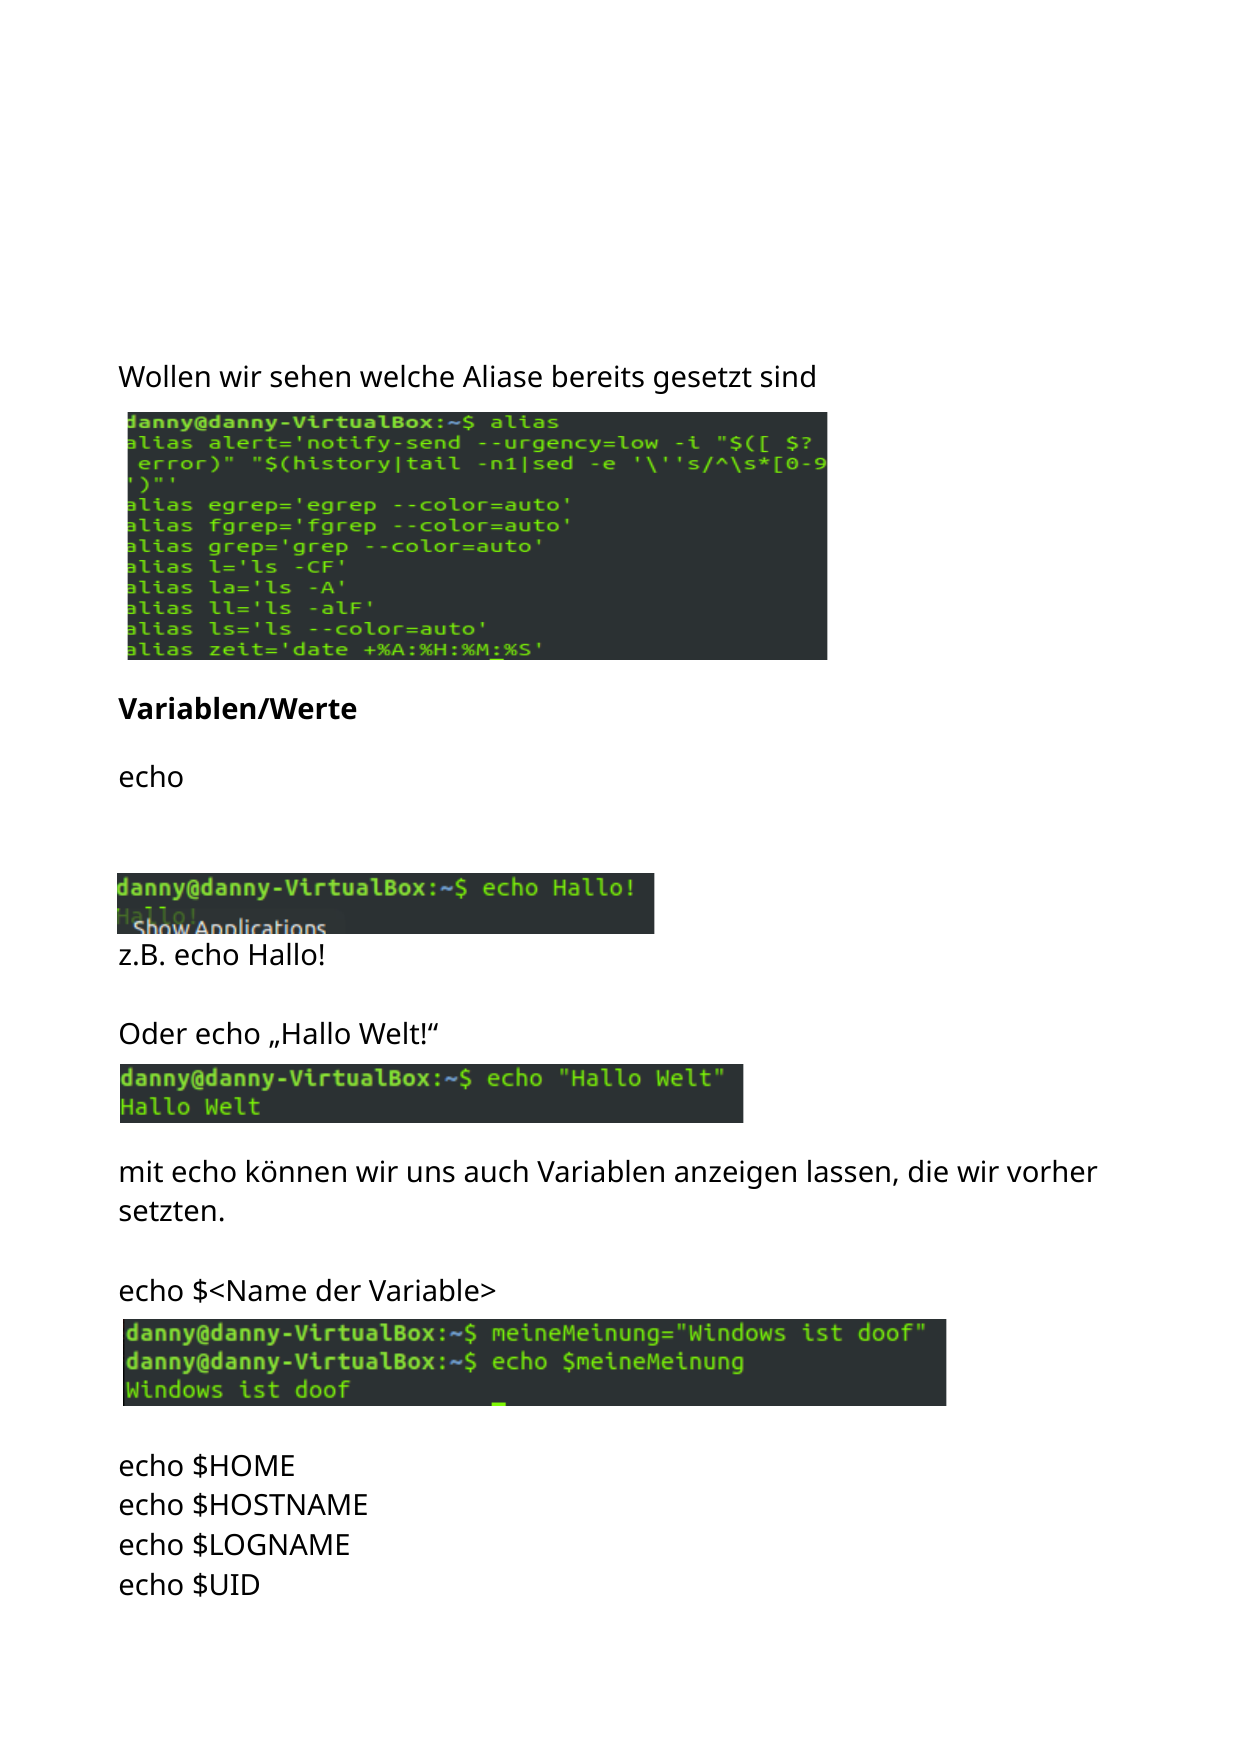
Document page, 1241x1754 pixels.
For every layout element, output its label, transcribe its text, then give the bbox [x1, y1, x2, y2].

text echo z.B. echo Hallo! Oder echo „Hallo Welt!“ [118, 756, 1122, 1053]
picture [120, 1064, 744, 1123]
text echo $HOME echo $HOSTNAME echo $LOGNAME echo $UID [118, 1310, 1122, 1603]
picture [127, 412, 828, 660]
text Variablen/Werte [118, 688, 1122, 756]
text mit echo können wir uns auch Variablen anzeigen lassen, die wir vorher setzten. echo $<Name der Variable> [118, 1151, 1122, 1310]
text Wollen wir sehen welche Aliase bereits gesetzt sind [118, 118, 1122, 396]
picture [123, 1319, 947, 1406]
picture [117, 873, 655, 934]
